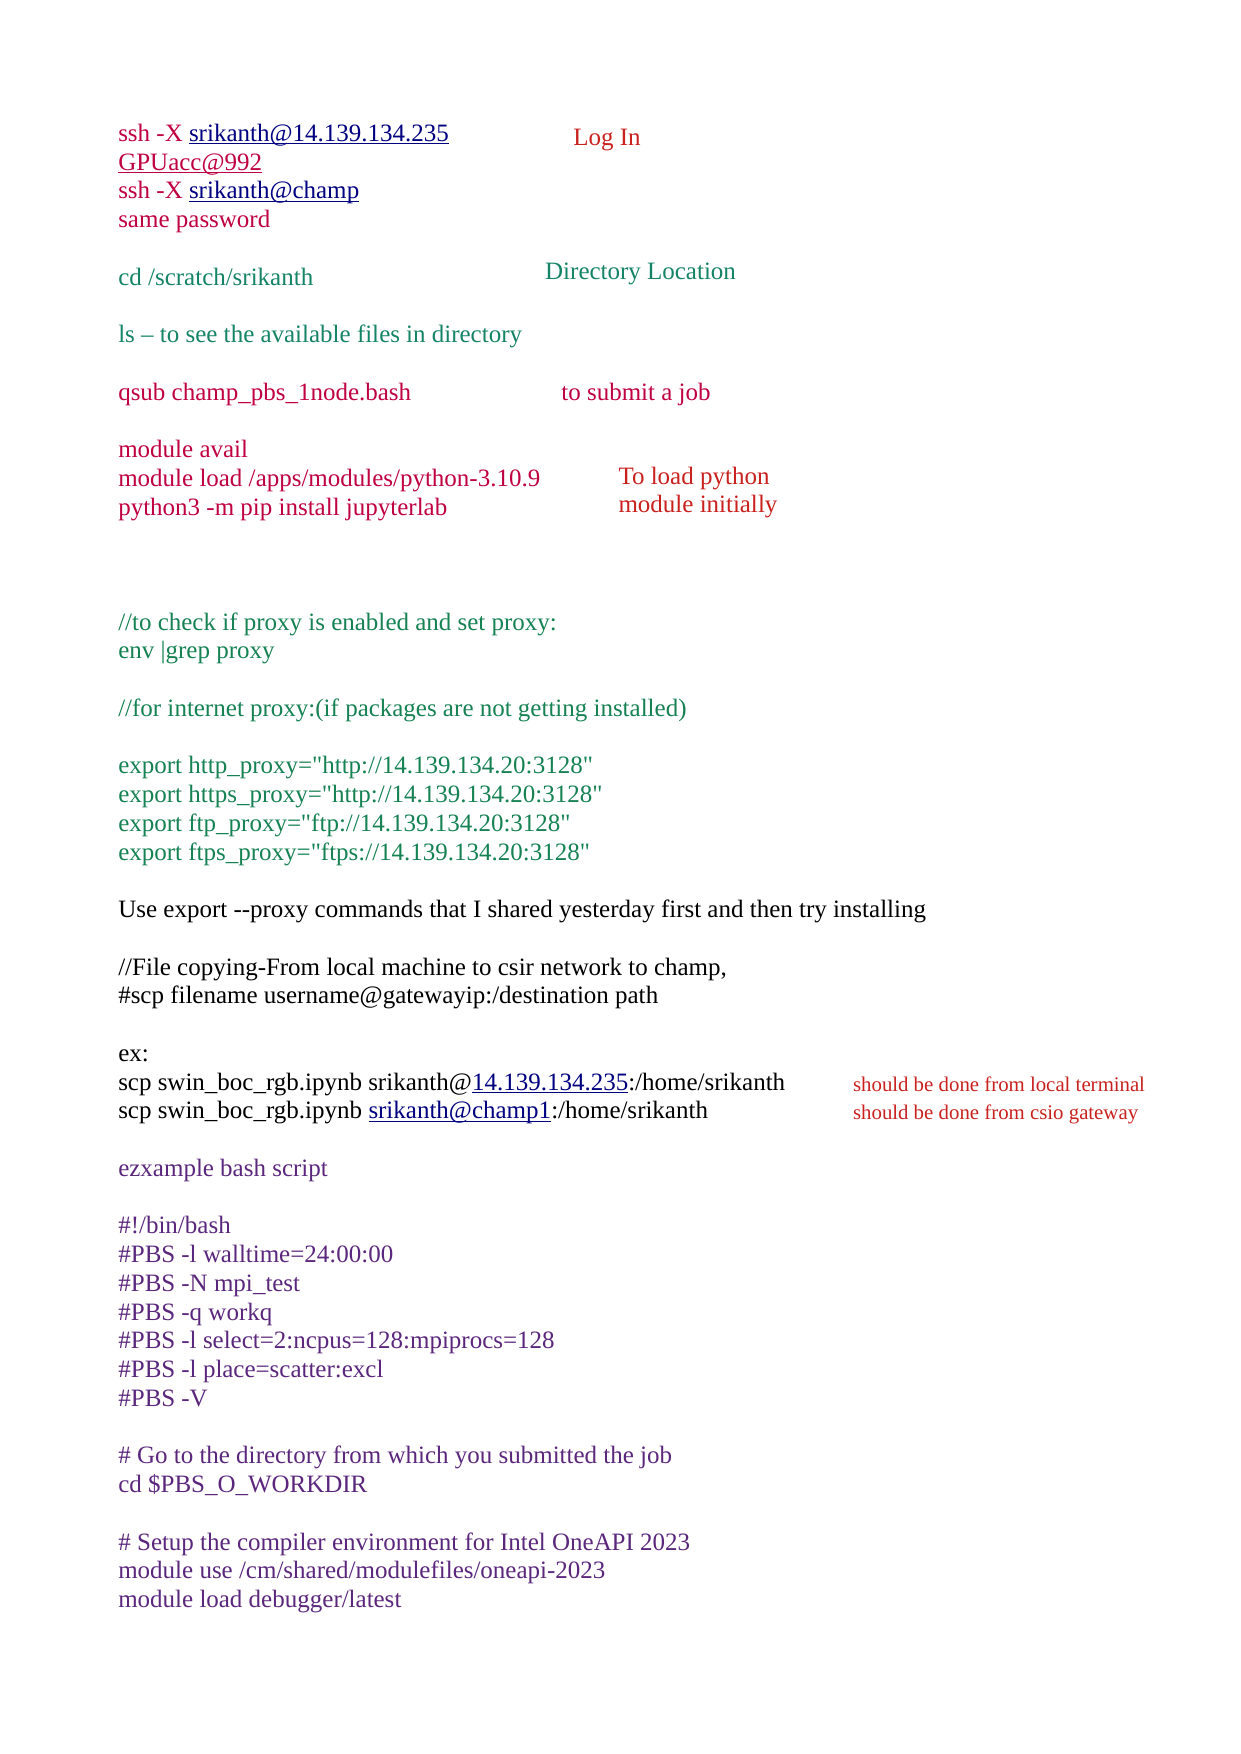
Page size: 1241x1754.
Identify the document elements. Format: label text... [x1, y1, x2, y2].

text # Setup the compiler environment for Intel OneAPI 2023 [118, 1527, 1122, 1556]
text export http_proxy="http://14.139.134.20:3128" [118, 751, 1122, 779]
text #PBS -l place=scatter:excl [118, 1354, 1122, 1383]
text #PBS -q workq [118, 1297, 1122, 1326]
text export ftps_proxy="ftps://14.139.134.20:3128" [118, 837, 1122, 866]
text #scp filename username@gatewayip:/destination path [118, 981, 1122, 1009]
text module load debugger/latest [118, 1584, 1122, 1613]
text #!/bin/bash [118, 1211, 1122, 1239]
text same password [118, 204, 1122, 233]
text ssh -X srikanth@14.139.134.235 [118, 118, 1122, 147]
text ssh -X srikanth@champ [118, 176, 1122, 204]
text ezxample bash script [118, 1153, 1122, 1182]
text #PBS -V [118, 1383, 1122, 1412]
text cd $PBS_O_WORKDIR [118, 1469, 1122, 1498]
text module load /apps/modules/python-3.10.9 [118, 463, 1122, 492]
text #PBS -l walltime=24:00:00 [118, 1239, 1122, 1268]
text #PBS -N mpi_test [118, 1268, 1122, 1297]
text //for internet proxy:(if packages are not getting installed) [118, 693, 1122, 722]
text #PBS -l select=2:ncpus=128:mpiprocs=128 [118, 1326, 1122, 1354]
text export https_proxy="http://14.139.134.20:3128" [118, 779, 1122, 808]
text env |grep proxy [118, 636, 1122, 664]
text cd /scratch/srikanth [118, 262, 1122, 291]
text GPUacc@992 [118, 147, 1122, 176]
text module use /cm/shared/modulefiles/oneapi-2023 [118, 1556, 1122, 1584]
text //to check if proxy is enabled and set proxy: [118, 607, 1122, 636]
text qsub champ_pbs_1node.bash to submit a job [118, 377, 1122, 406]
text Use export --proxy commands that I shared yesterday first and then try installing [118, 894, 1122, 923]
text //File copying-From local machine to csir network to champ, [118, 952, 1122, 981]
text module avail [118, 434, 1122, 463]
text ls – to see the available files in directory [118, 319, 1122, 348]
text scp swin_boc_rgb.ipynb srikanth@champ1:/home/srikanth [118, 1096, 1122, 1124]
text ex: [118, 1038, 1122, 1067]
text python3 -m pip install jupyterlab [118, 492, 1122, 521]
text # Go to the directory from which you submitted the job [118, 1441, 1122, 1469]
text export ftp_proxy="ftp://14.139.134.20:3128" [118, 808, 1122, 837]
text scp swin_boc_rgb.ipynb srikanth@14.139.134.235:/home/srikanth [118, 1067, 1122, 1096]
